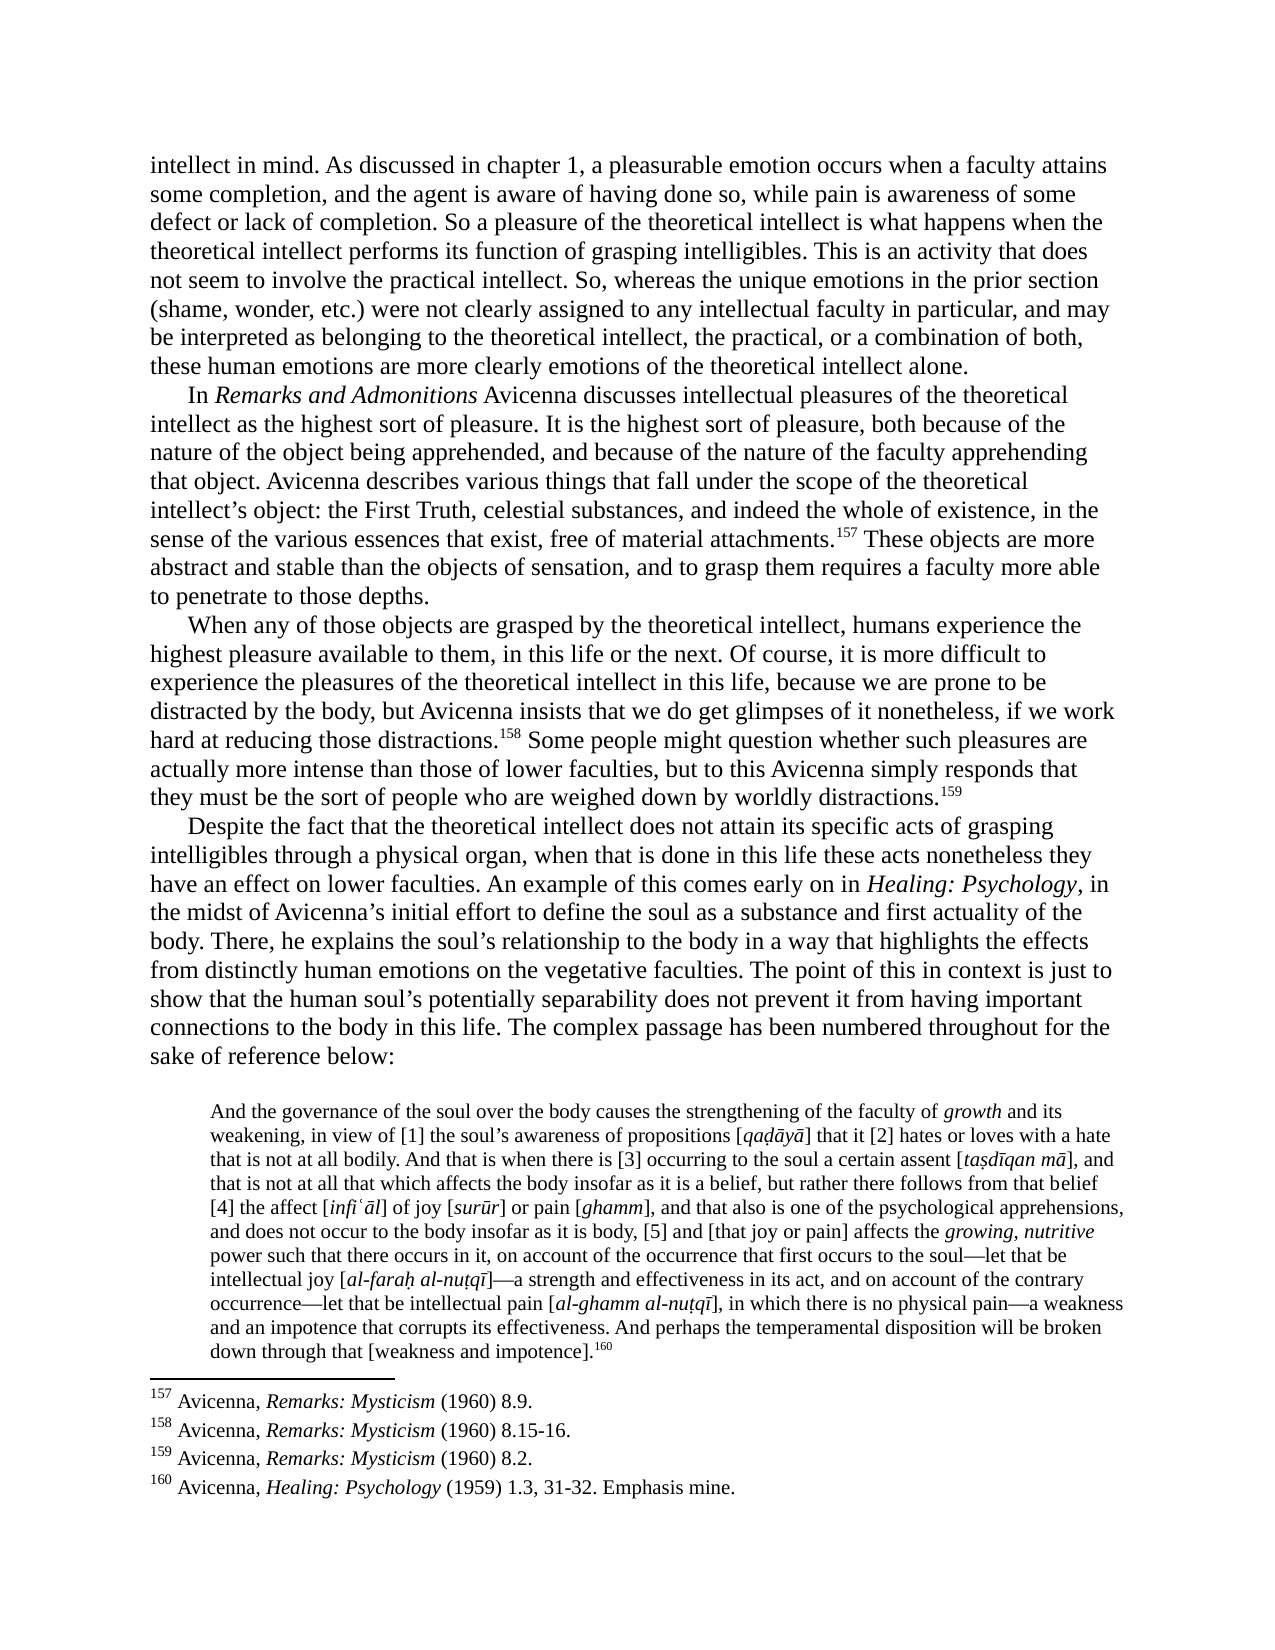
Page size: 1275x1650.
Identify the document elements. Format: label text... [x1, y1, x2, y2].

text And the governance of the soul over the body causes the strengthening of the faculty of growth and its weakening, in view of [1] the soul’s awareness of propositions [qaḍāyā] that it [2] hates or loves with a hate that is not at all bodily. And that is when there is [3] occurring to the soul a certain assent [taṣdīqan mā], and that is not at all that which affects the body insofar as it is a belief, but rather there follows from that belief [4] the affect [infiʿāl] of joy [surūr] or pain [ghamm], and that also is one of the psychological apprehensions, and does not occur to the body insofar as it is body, [5] and [that joy or pain] affects the growing, nutritive power such that there occurs in it, on account of the occurrence that first occurs to the soul—let that be intellectual joy [al-faraḥ al-nuṭqī]—a strength and effectiveness in its act, and on account of the contrary occurrence—let that be intellectual pain [al-ghamm al-nuṭqī], in which there is no physical pain—a weakness and an impotence that corrupts its effectiveness. And perhaps the temperamental disposition will be broken down through that [weakness and impotence]. [210, 1099, 1125, 1363]
text In Remarks and Admonitions Avicenna discusses intellectual pleasures of the theoretical intellect as the highest sort of pleasure. It is the highest sort of pleasure, both because of the nature of the object being apprehended, and because of the nature of the faculty apprehending that object. Avicenna describes various things that fall under the scope of the theoretical intellect’s object: the First Truth, celestial substances, and indeed the whole of existence, in the sense of the various essences that exist, free of material attachments. These objects are more abstract and stable than the objects of sensation, and to grasp them requires a faculty more able to penetrate to those depths. [150, 380, 1125, 610]
text Avicenna, Remarks: Mysticism (1960) 8.2. [150, 1442, 1125, 1471]
text intellect in mind. As discussed in chapter 1, a pleasurable emotion occurs when a faculty attains some completion, and the agent is aware of having done so, while pain is awareness of some defect or lack of completion. So a pleasure of the theoretical intellect is what happens when the theoretical intellect performs its function of grasping intelligibles. This is an activity that does not seem to involve the practical intellect. So, whereas the unique emotions in the prior section (shame, wonder, etc.) were not clearly assigned to any intellectual faculty in particular, and may be interpreted as belonging to the theoretical intellect, the practical, or a combination of both, these human emotions are more clearly emotions of the theoretical intellect alone. [150, 150, 1125, 380]
text Avicenna, Remarks: Mysticism (1960) 8.15-16. [150, 1414, 1125, 1442]
text Avicenna, Healing: Psychology (1959) 1.3, 31-32. Emphasis mine. [150, 1471, 1125, 1500]
text Despite the fact that the theoretical intellect does not attain its specific acts of grasping intelligibles through a physical organ, when that is done in this life these acts nonetheless they have an effect on lower faculties. An example of this comes early on in Healing: Psychology, in the midst of Avicenna’s initial effort to define the soul as a substance and first actuality of the body. There, he explains the soul’s relationship to the body in a way that highlights the effects from distinctly human emotions on the vegetative faculties. The point of this in context is just to show that the human soul’s potentially separability does not prevent it from having important connections to the body in this life. The complex passage has been numbered throughout for the sake of reference below: [150, 811, 1125, 1070]
text Avicenna, Remarks: Mysticism (1960) 8.9. [150, 1385, 1125, 1414]
text When any of those objects are grasped by the theoretical intellect, humans experience the highest pleasure available to them, in this life or the next. Of course, it is more difficult to experience the pleasures of the theoretical intellect in this life, because we are prone to be distracted by the body, but Avicenna insists that we do get glimpses of it nonetheless, if we work hard at reducing those distractions. Some people might question whether such pleasures are actually more intense than those of lower faculties, but to this Avicenna simply responds that they must be the sort of people who are weighed down by worldly distractions. [150, 610, 1125, 811]
